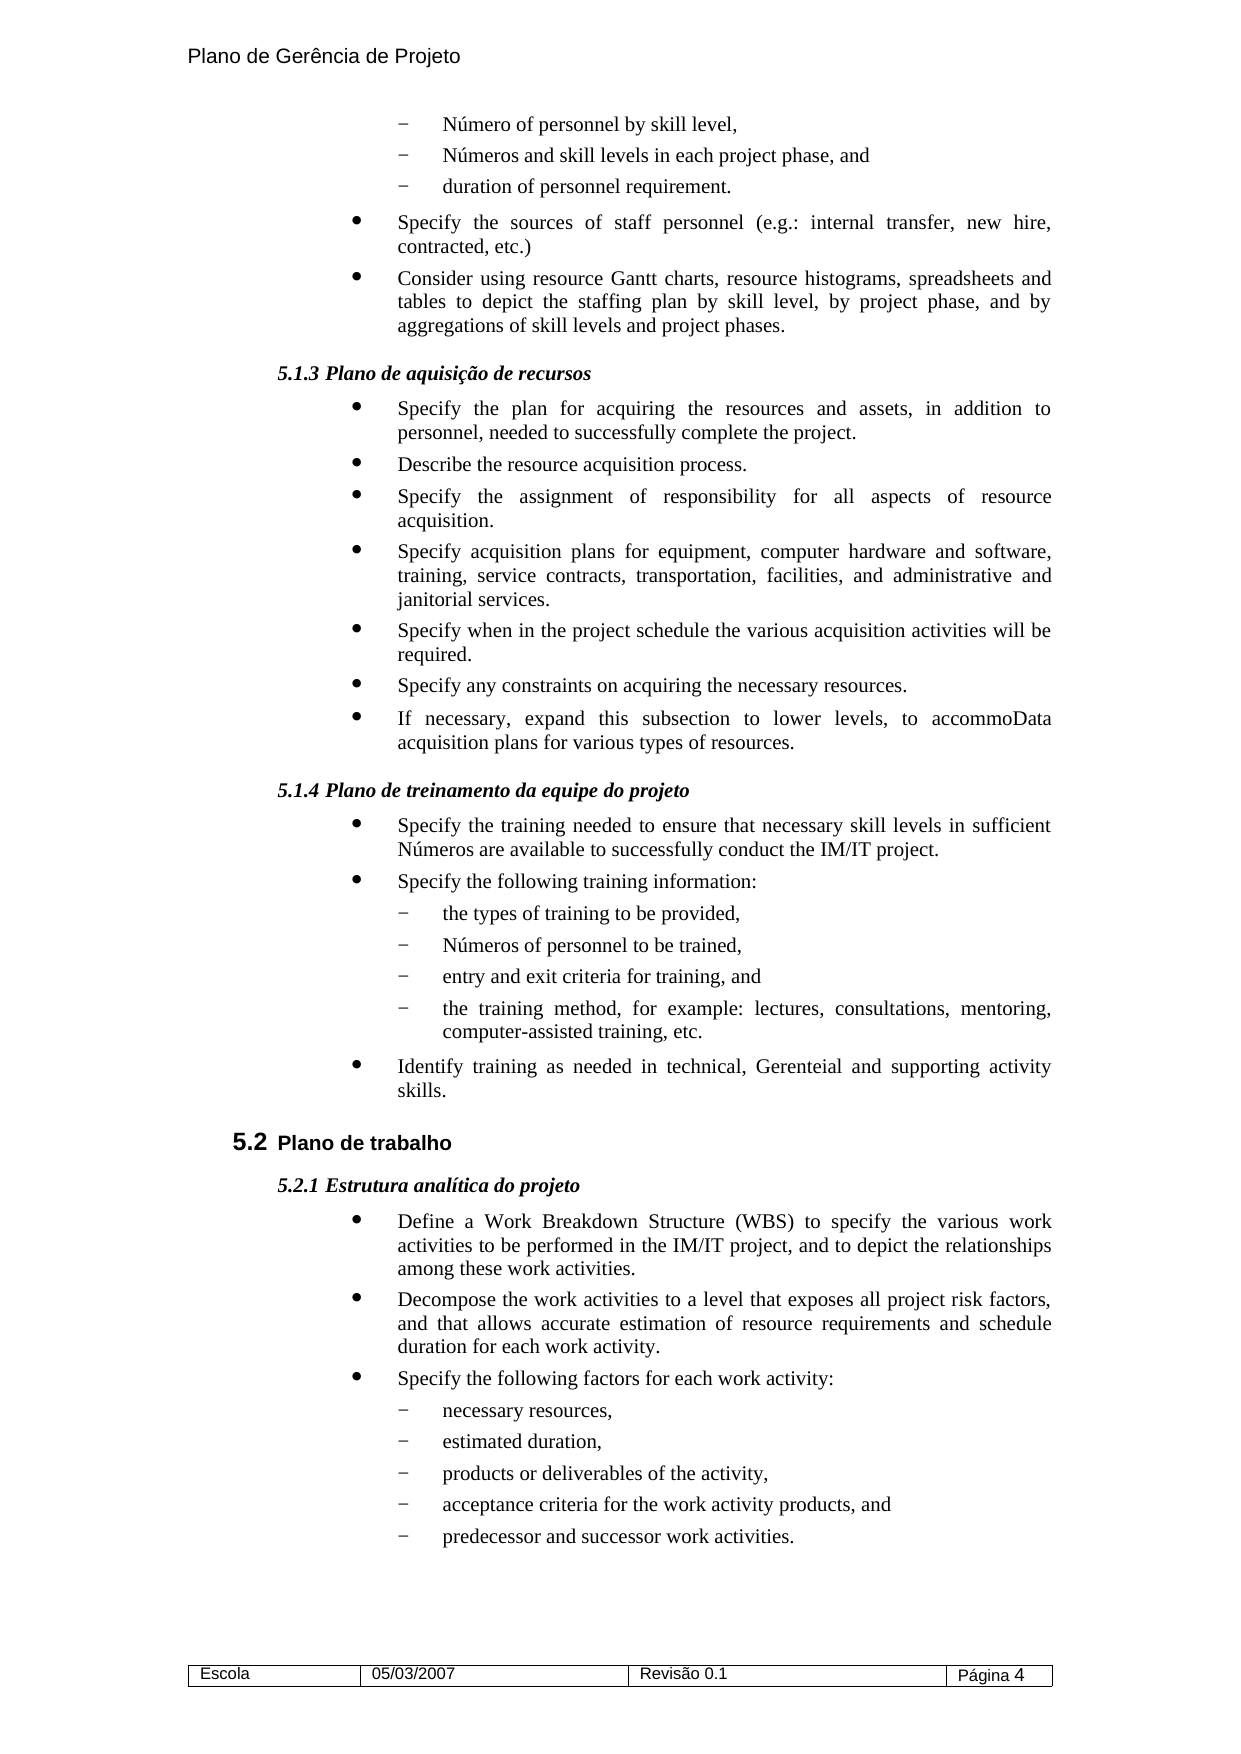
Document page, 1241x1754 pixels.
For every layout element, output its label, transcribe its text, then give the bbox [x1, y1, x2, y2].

list the training method, for example: lectures, consultations, mentoring, computer‑assisted training, etc. [397, 996, 1053, 1043]
list Decompose the work activities to a level that exposes all project risk factors, and that allows accurate estimation of resource requirements and schedule duration for each work activity. [352, 1288, 1053, 1358]
list Describe the resource acquisition process. [352, 453, 1053, 477]
list estimated duration, [397, 1430, 1053, 1453]
list entry and exit criteria for training, and [397, 965, 1053, 988]
list If necessary, expand this subsection to lower levels, to accommoData acquisition plans for various types of resources. [352, 707, 1053, 754]
list predecessor and successor work activities. [397, 1525, 1053, 1548]
list Specify any constraints on acquiring the necessary resources. [352, 674, 1053, 698]
list Define a Work Breakdown Structure (WBS) to specify the various work activities to be performed in the IM/IT project, and to depict the relationships among these work activities. [352, 1209, 1053, 1280]
list acceptance criteria for the work activity products, and [397, 1493, 1053, 1516]
list necessary resources, [397, 1399, 1053, 1422]
list Specify the following training information: [352, 870, 1053, 894]
list Specify the following factors for each work activity: [352, 1367, 1053, 1391]
list Specify the training needed to ensure that necessary skill levels in sufficient Números are available to successfully conduct the IM/IT project. [352, 814, 1053, 861]
list Specify the sources of staff personnel (e.g.: internal transfer, new hire, contracted, etc.) [352, 211, 1053, 258]
list the types of training to be provided, [397, 902, 1053, 925]
subtitle Plano de aquisição de recursos [277, 362, 1053, 385]
list Specify acquisition plans for equipment, computer hardware and software, training, service contracts, transportation, facilities, and administrative and janitorial services. [352, 540, 1053, 611]
list Identify training as needed in technical, Gerenteial and supporting activity skills. [352, 1055, 1053, 1102]
subtitle Estrutura analítica do projeto [277, 1174, 1053, 1197]
list Números and skill levels in each project phase, and [397, 144, 1053, 167]
subtitle Plano de treinamento da equipe do projeto [277, 779, 1053, 802]
list Specify the assignment of responsibility for all aspects of resource acquisition. [352, 485, 1053, 532]
list Consider using resource Gantt charts, resource histograms, spreadsheets and tables to depict the staffing plan by skill level, by project phase, and by aggregations of skill levels and project phases. [352, 266, 1053, 337]
list duration of personnel requirement. [397, 175, 1053, 198]
list Número of personnel by skill level, [397, 112, 1053, 136]
list products or deliverables of the activity, [397, 1462, 1053, 1485]
list Specify when in the project schedule the various acquisition activities will be required. [352, 619, 1053, 666]
list Números of personnel to be trained, [397, 933, 1053, 957]
subtitle Plano de trabalho [232, 1127, 1053, 1155]
list Specify the plan for acquiring the resources and assets, in addition to personnel, needed to successfully complete the project. [352, 397, 1053, 444]
